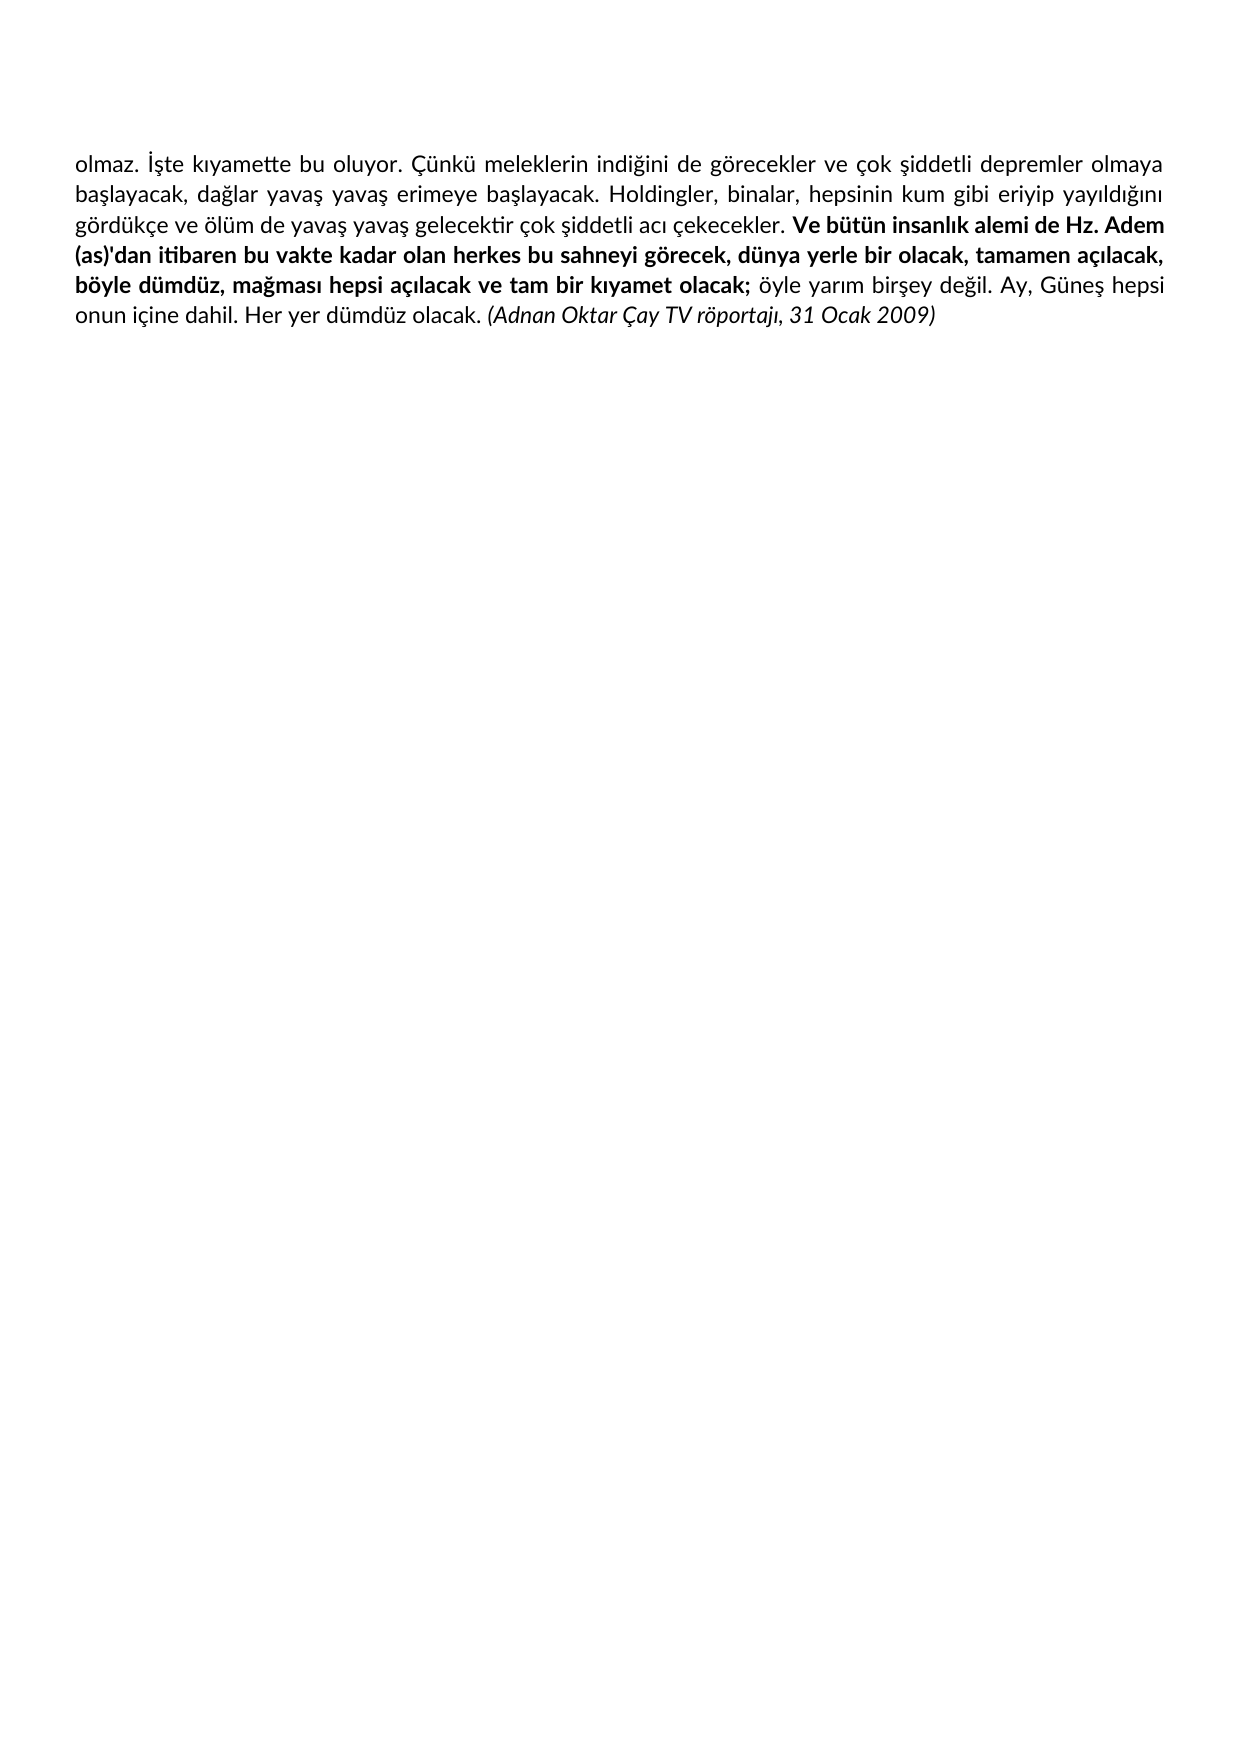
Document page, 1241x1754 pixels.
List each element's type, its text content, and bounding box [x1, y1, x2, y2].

text olmaz. İşte kıyamette bu oluyor. Çünkü meleklerin indiğini de görecekler ve çok şiddetli depremler olmaya başlayacak, dağlar yavaş yavaş erimeye başlayacak. Holdingler, binalar, hepsinin kum gibi eriyip yayıldığını gördükçe ve ölüm de yavaş yavaş gelecektir çok şiddetli acı çekecekler. Ve bütün insanlık alemi de Hz. Adem (as)'dan itibaren bu vakte kadar olan herkes bu sahneyi görecek, dünya yerle bir olacak, tamamen açılacak, böyle dümdüz, mağması hepsi açılacak ve tam bir kıyamet olacak; öyle yarım birşey değil. Ay, Güneş hepsi onun içine dahil. Her yer dümdüz olacak. (Adnan Oktar Çay TV röportajı, 31 Ocak 2009) [75, 150, 1165, 328]
